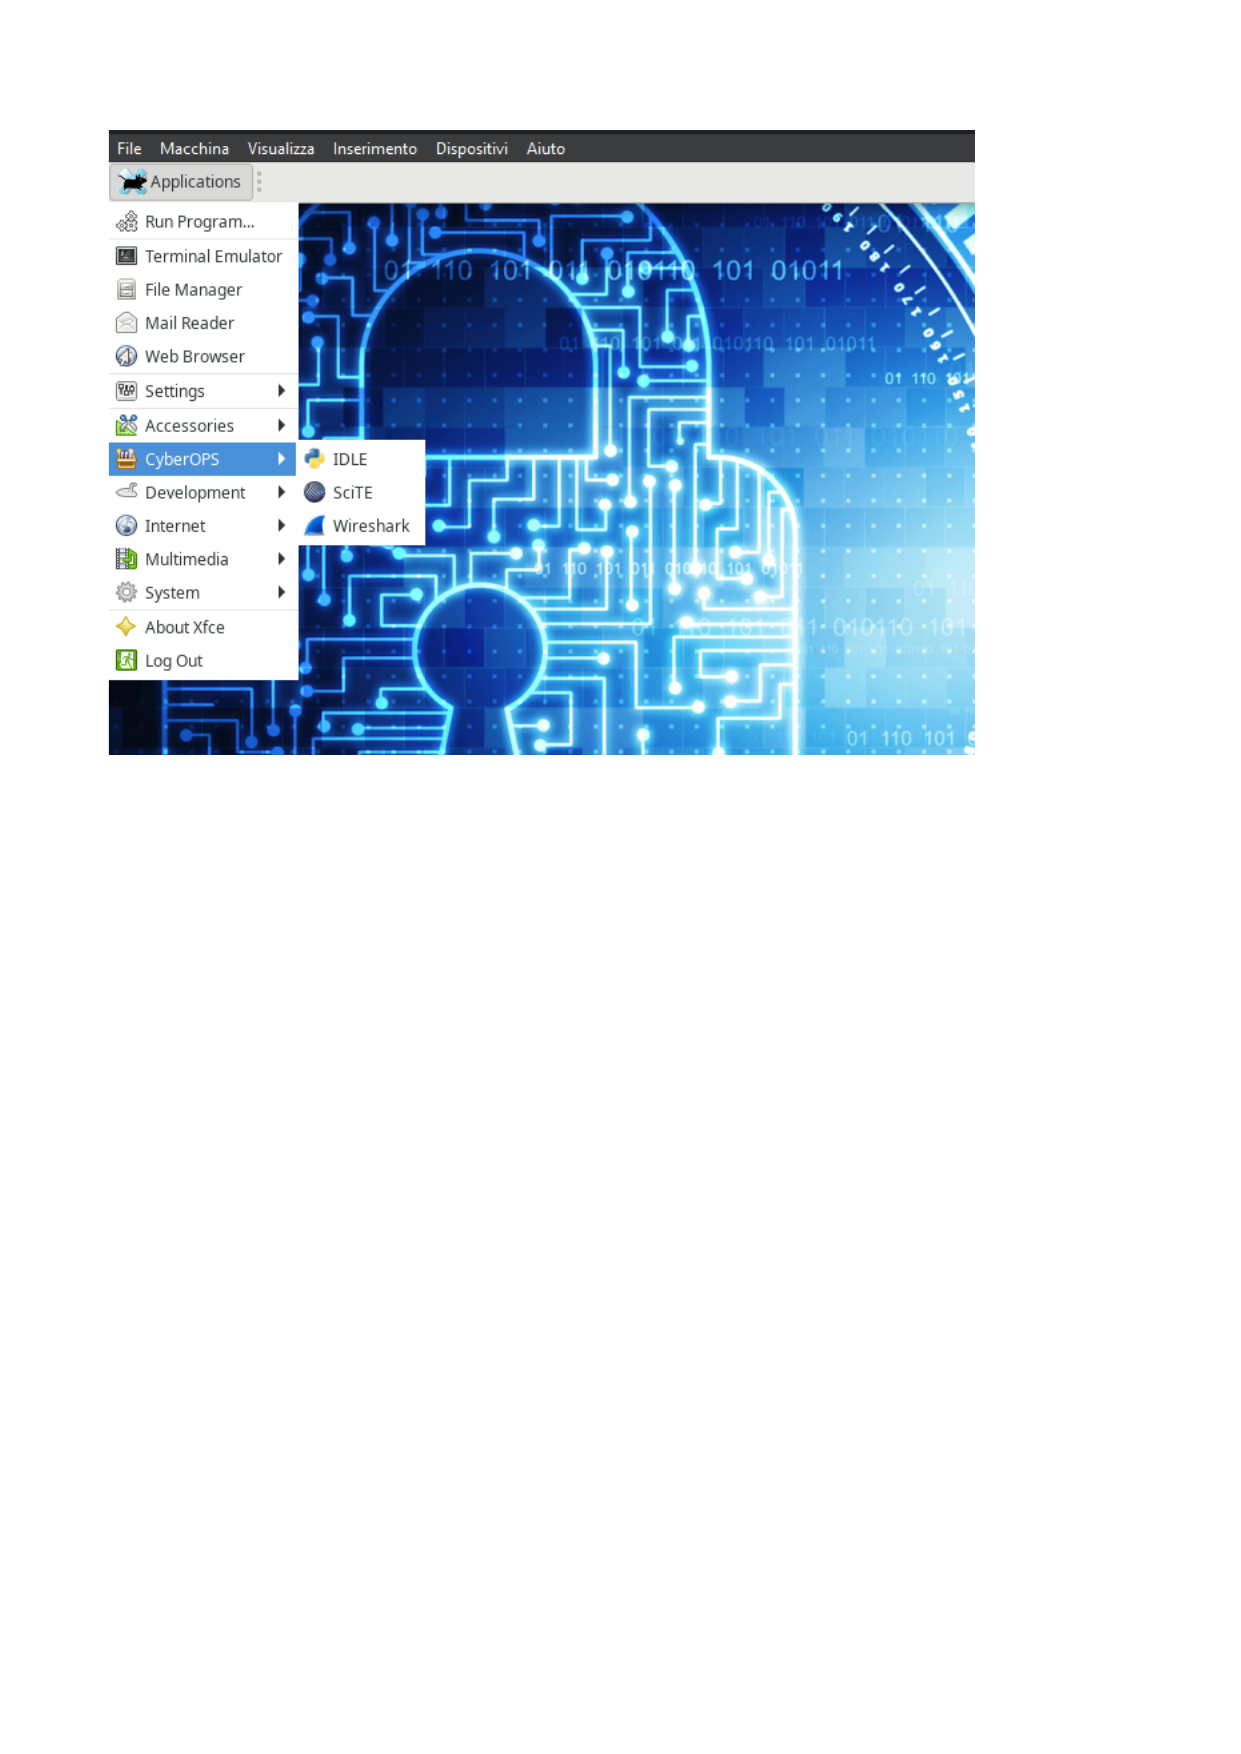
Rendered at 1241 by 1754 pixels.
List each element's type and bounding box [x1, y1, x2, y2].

picture [108, 130, 975, 755]
